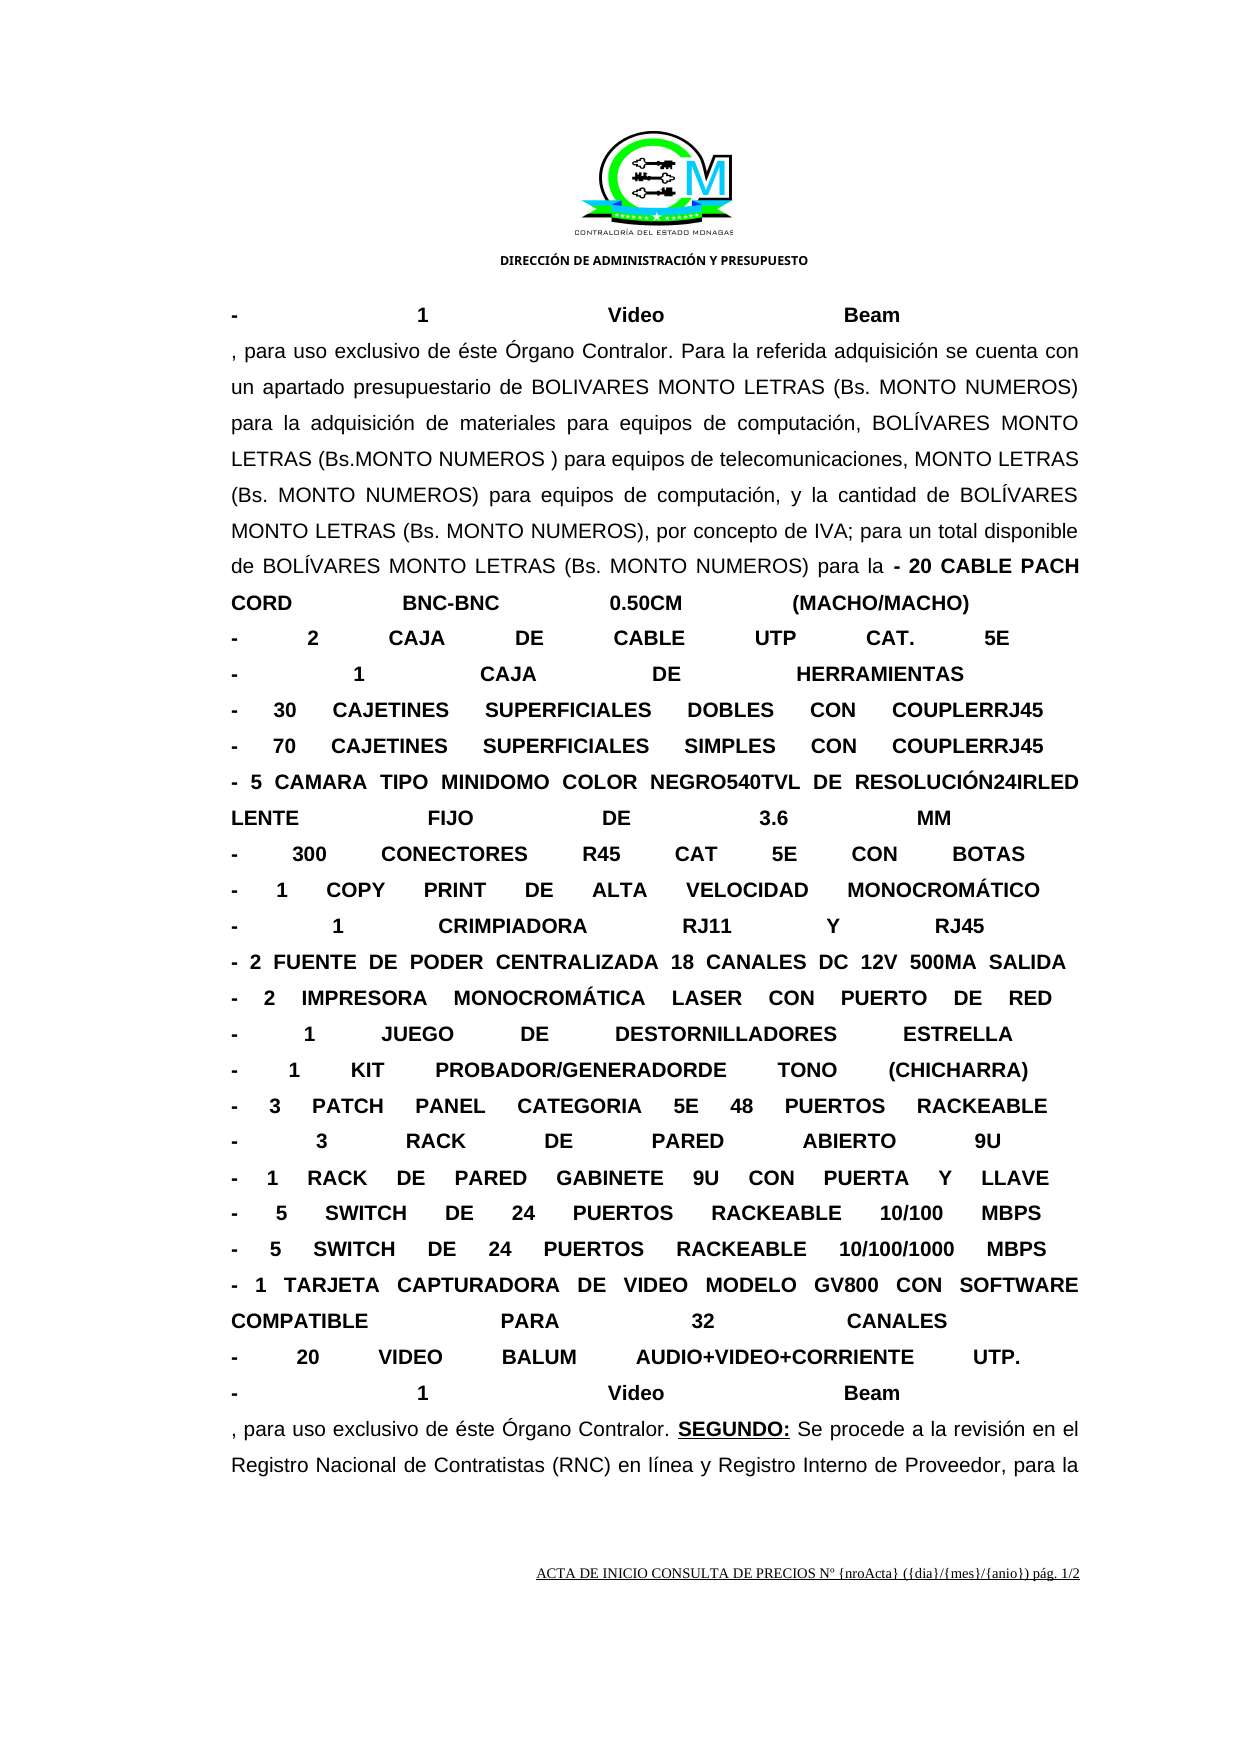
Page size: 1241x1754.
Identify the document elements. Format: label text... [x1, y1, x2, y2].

picture [574, 131, 733, 235]
text - 1 Video Beam , para uso exclusivo de éste Órgano Contralor. Para la referida adquisición se cuenta con un apartado presupuestario de BOLIVARES MONTO LETRAS (Bs. MONTO NUMEROS) para la adquisición de materiales para equipos de computación, BOLÍVARES MONTO LETRAS (Bs.MONTO NUMEROS ) para equipos de telecomunicaciones, MONTO LETRAS (Bs. MONTO NUMEROS) para equipos de computación, y la cantidad de BOLÍVARES MONTO LETRAS (Bs. MONTO NUMEROS), por concepto de IVA; para un total disponible de BOLÍVARES MONTO LETRAS (Bs. MONTO NUMEROS) para la - 20 CABLE PACH CORD BNC-BNC 0.50CM (MACHO/MACHO) - 2 CAJA DE CABLE UTP CAT. 5E - 1 CAJA DE HERRAMIENTAS - 30 CAJETINES SUPERFICIALES DOBLES CON COUPLERRJ45 - 70 CAJETINES SUPERFICIALES SIMPLES CON COUPLERRJ45 - 5 CAMARA TIPO MINIDOMO COLOR NEGRO540TVL DE RESOLUCIÓN24IRLED LENTE FIJO DE 3.6 MM - 300 CONECTORES R45 CAT 5E CON BOTAS - 1 COPY PRINT DE ALTA VELOCIDAD MONOCROMÁTICO - 1 CRIMPIADORA RJ11 Y RJ45 - 2 FUENTE DE PODER CENTRALIZADA 18 CANALES DC 12V 500MA SALIDA - 2 IMPRESORA MONOCROMÁTICA LASER CON PUERTO DE RED - 1 JUEGO DE DESTORNILLADORES ESTRELLA - 1 KIT PROBADOR/GENERADORDE TONO (CHICHARRA) - 3 PATCH PANEL CATEGORIA 5E 48 PUERTOS RACKEABLE - 3 RACK DE PARED ABIERTO 9U - 1 RACK DE PARED GABINETE 9U CON PUERTA Y LLAVE - 5 SWITCH DE 24 PUERTOS RACKEABLE 10/100 MBPS - 5 SWITCH DE 24 PUERTOS RACKEABLE 10/100/1000 MBPS - 1 TARJETA CAPTURADORA DE VIDEO MODELO GV800 CON SOFTWARE COMPATIBLE PARA 32 CANALES - 20 VIDEO BALUM AUDIO+VIDEO+CORRIENTE UTP. - 1 Video Beam , para uso exclusivo de éste Órgano Contralor. SEGUNDO: Se procede a la revisión en el Registro Nacional de Contratistas (RNC) en línea y Registro Interno de Proveedor, para la [231, 303, 1080, 1477]
